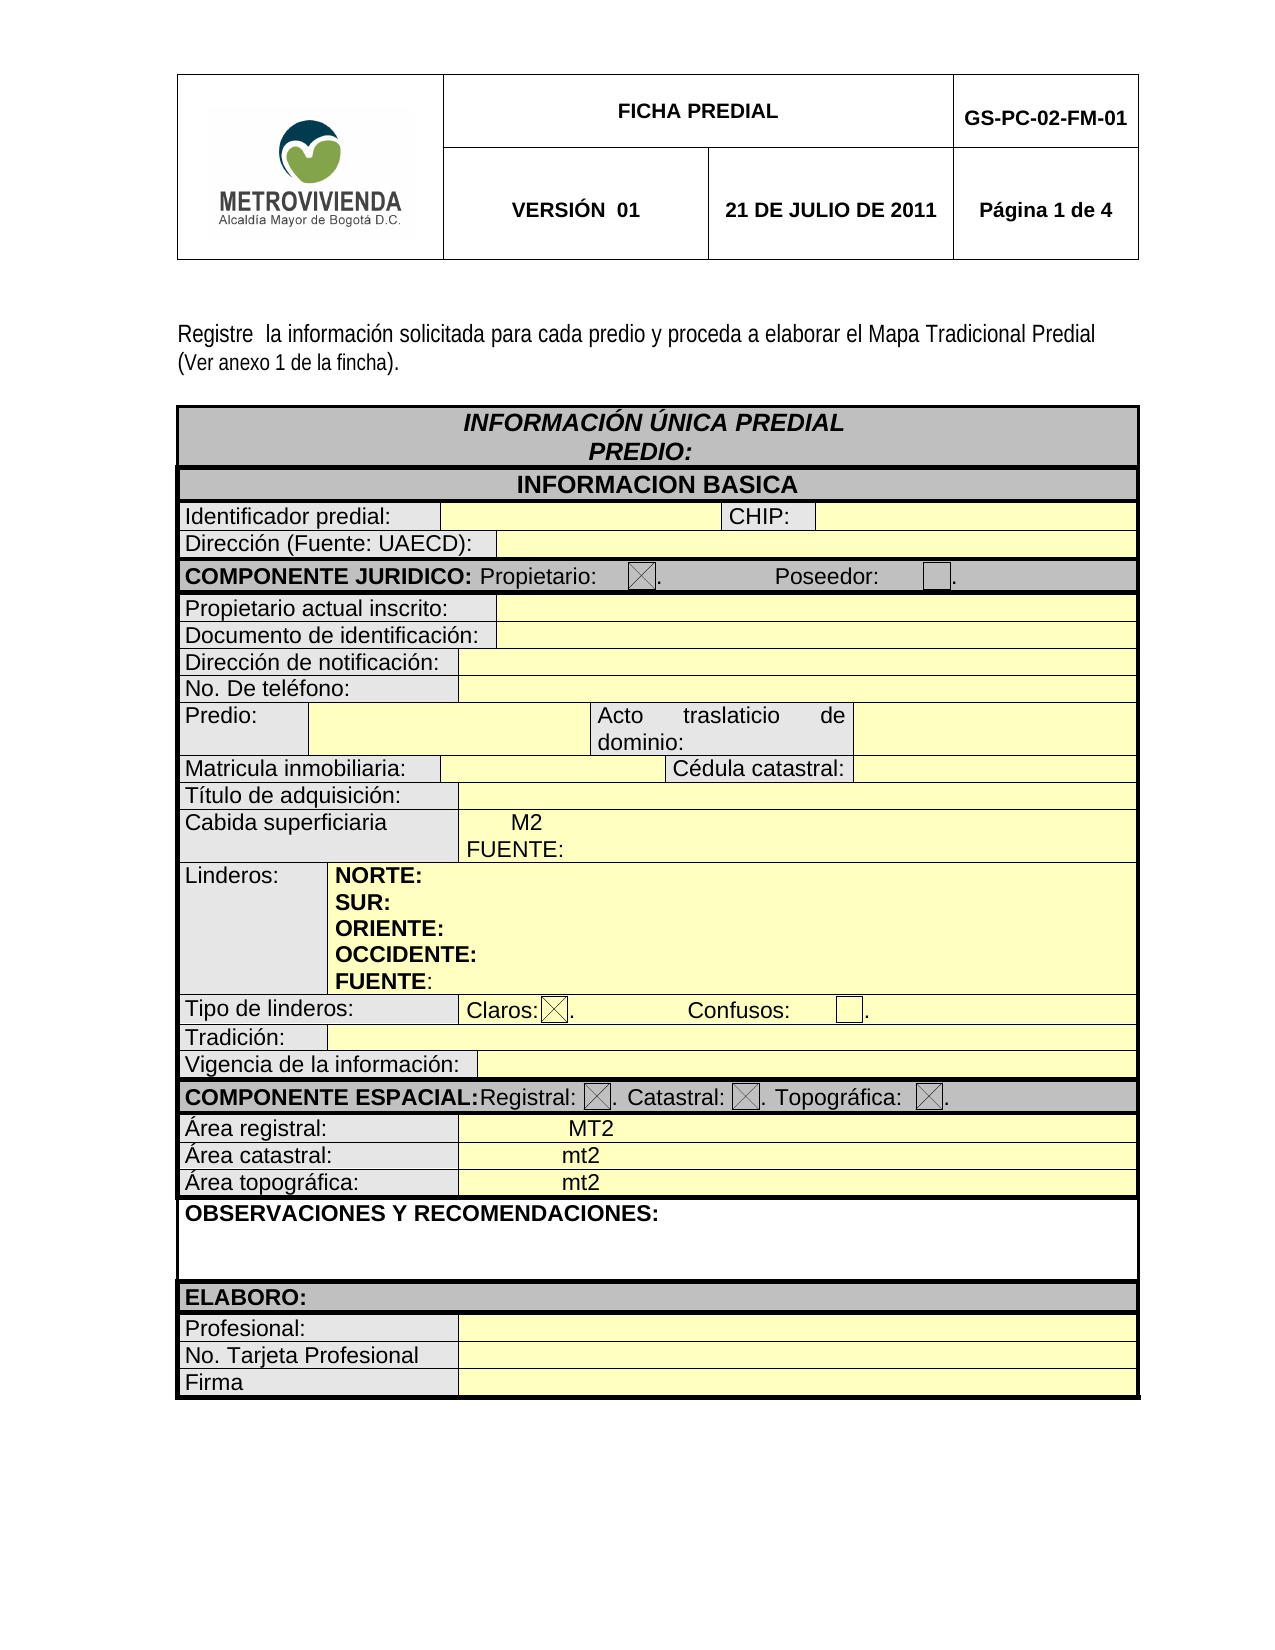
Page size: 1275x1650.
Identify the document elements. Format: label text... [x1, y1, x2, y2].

table_cell Cabida superficiaria [180, 810, 458, 862]
table_cell . Confusos: . [568, 995, 1136, 1023]
table_cell [441, 756, 665, 782]
table_cell Profesional: [180, 1315, 458, 1341]
table_cell [497, 622, 1136, 648]
table_cell Documento de identificación: [180, 622, 496, 648]
table_cell [459, 1342, 1136, 1368]
table_cell Área registral: [180, 1115, 458, 1142]
table_cell [459, 1315, 1136, 1341]
table_cell ELABORO: [180, 1284, 1136, 1310]
table_cell Identificador predial: [180, 503, 440, 530]
table_cell mt2 [459, 1143, 1136, 1168]
table_cell Tipo de linderos: [180, 995, 458, 1023]
table_cell COMPONENTE ESPACIAL: Registral: . Catastral: . Topográfica: . [180, 1082, 1136, 1111]
table_cell [459, 649, 1136, 675]
table_cell OBSERVACIONES Y RECOMENDACIONES: [179, 1200, 1137, 1279]
table_cell Linderos: [180, 863, 327, 994]
table_cell [309, 703, 590, 755]
table_cell Cédula catastral: [666, 756, 853, 782]
table_cell M2 FUENTE: [459, 810, 1136, 862]
table_cell MT2 [459, 1115, 1136, 1142]
text Registre la información solicitada para cada predio y proceda a elaborar el Mapa Tradicional Predial (Ver anexo 1 de la fincha). [177, 319, 1098, 376]
table_cell [459, 1369, 1136, 1395]
table_cell [497, 595, 1136, 621]
table_cell No. Tarjeta Profesional [180, 1342, 458, 1368]
table_cell [328, 1025, 1136, 1050]
table_cell [441, 503, 721, 530]
table_cell Dirección (Fuente: UAECD): [180, 531, 496, 557]
table_cell [497, 531, 1136, 557]
table_cell Claros: [459, 995, 541, 1023]
table_cell [478, 1051, 1136, 1077]
table_cell Matricula inmobiliaria: [180, 756, 440, 782]
picture [206, 107, 414, 239]
table_cell Tradición: [180, 1025, 327, 1050]
table_cell No. De teléfono: [180, 676, 458, 702]
table_cell COMPONENTE JURIDICO: Propietario: . Poseedor: . [180, 561, 1136, 590]
table_cell CHIP: [722, 503, 815, 530]
table_cell Dirección de notificación: [180, 649, 458, 675]
table_cell Vigencia de la información: [180, 1051, 477, 1077]
table_cell Acto traslaticio de dominio: [591, 703, 853, 755]
table_cell Predio: [180, 703, 308, 755]
table_cell [459, 676, 1136, 702]
table_cell [816, 503, 1136, 530]
table_cell Área catastral: [180, 1143, 458, 1168]
table_cell [854, 703, 1136, 755]
table_cell [459, 783, 1136, 809]
table_cell [854, 756, 1136, 782]
table_cell Propietario actual inscrito: [180, 595, 496, 621]
table_cell Firma [180, 1369, 458, 1395]
table_cell Área topográfica: [180, 1170, 458, 1195]
table_header INFORMACIÓN ÚNICA PREDIAL PREDIO: [179, 408, 1137, 465]
table_cell NORTE: SUR: ORIENTE: OCCIDENTE: FUENTE: [328, 863, 1136, 994]
table_cell Título de adquisición: [180, 783, 458, 809]
table_cell mt2 [459, 1170, 1136, 1195]
table_cell INFORMACION BASICA [180, 470, 1136, 499]
